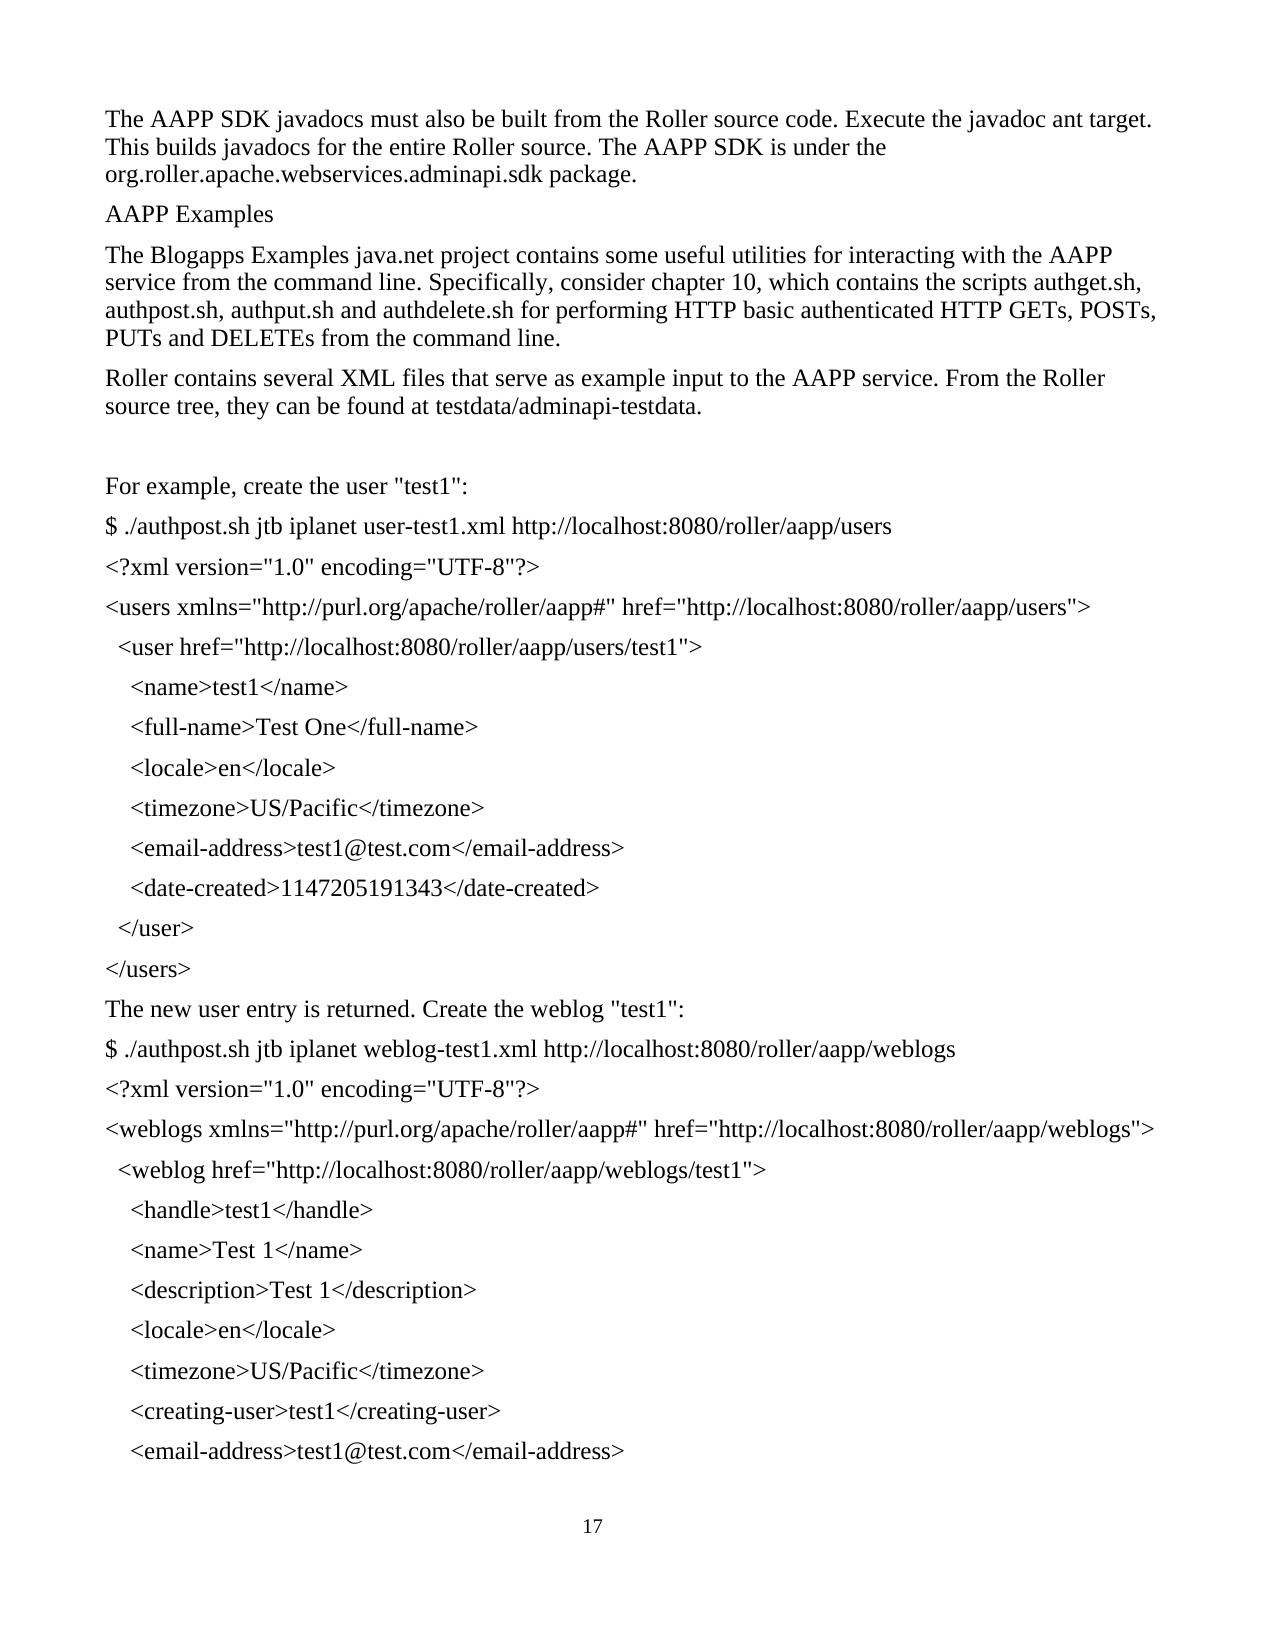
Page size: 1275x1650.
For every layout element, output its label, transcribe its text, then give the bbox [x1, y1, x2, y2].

text $ ./authpost.sh jtb iplanet weblog-test1.xml http://localhost:8080/roller/aapp/weblogs [105, 1035, 1170, 1063]
text $ ./authpost.sh jtb iplanet user-test1.xml http://localhost:8080/roller/aapp/users [105, 512, 1170, 540]
text <weblog href="http://localhost:8080/roller/aapp/weblogs/test1"> [105, 1156, 1170, 1183]
text <?xml version="1.0" encoding="UTF-8"?> [105, 1075, 1170, 1103]
text <creating-user>test1</creating-user> [105, 1397, 1170, 1425]
text <user href="http://localhost:8080/roller/aapp/users/test1"> [105, 633, 1170, 661]
text <name>Test 1</name> [105, 1236, 1170, 1264]
text AAPP Examples [105, 201, 1170, 228]
text <weblogs xmlns="http://purl.org/apache/roller/aapp#" href="http://localhost:8080/roller/aapp/weblogs"> [105, 1116, 1170, 1143]
text </user> [105, 914, 1170, 942]
text <name>test1</name> [105, 673, 1170, 701]
text <timezone>US/Pacific</timezone> [105, 1357, 1170, 1384]
text The Blogapps Examples java.net project contains some useful utilities for interacting with the AAPP service from the command line. Specifically, consider chapter 10, which contains the scripts authget.sh, authpost.sh, authput.sh and authdelete.sh for performing HTTP basic authenticated HTTP GETs, POSTs, PUTs and DELETEs from the command line. [105, 241, 1170, 352]
text The AAPP SDK javadocs must also be built from the Roller source code. Execute the javadoc ant target. This builds javadocs for the entire Roller source. The AAPP SDK is under the org.roller.apache.webservices.adminapi.sdk package. [105, 105, 1170, 188]
text <handle>test1</handle> [105, 1196, 1170, 1224]
text Roller contains several XML files that serve as example input to the AAPP service. From the Roller source tree, they can be found at testdata/adminapi-testdata. [105, 364, 1170, 419]
text <locale>en</locale> [105, 754, 1170, 781]
text <date-created>1147205191343</date-created> [105, 874, 1170, 902]
text <description>Test 1</description> [105, 1276, 1170, 1304]
text <users xmlns="http://purl.org/apache/roller/aapp#" href="http://localhost:8080/roller/aapp/users"> [105, 593, 1170, 621]
text <email-address>test1@test.com</email-address> [105, 1437, 1170, 1465]
text For example, create the user "test1": [105, 472, 1170, 500]
text <locale>en</locale> [105, 1317, 1170, 1344]
text The new user entry is returned. Create the weblog "test1": [105, 995, 1170, 1023]
text <email-address>test1@test.com</email-address> [105, 834, 1170, 862]
text <?xml version="1.0" encoding="UTF-8"?> [105, 553, 1170, 580]
text </users> [105, 955, 1170, 982]
text <full-name>Test One</full-name> [105, 713, 1170, 741]
text <timezone>US/Pacific</timezone> [105, 794, 1170, 822]
